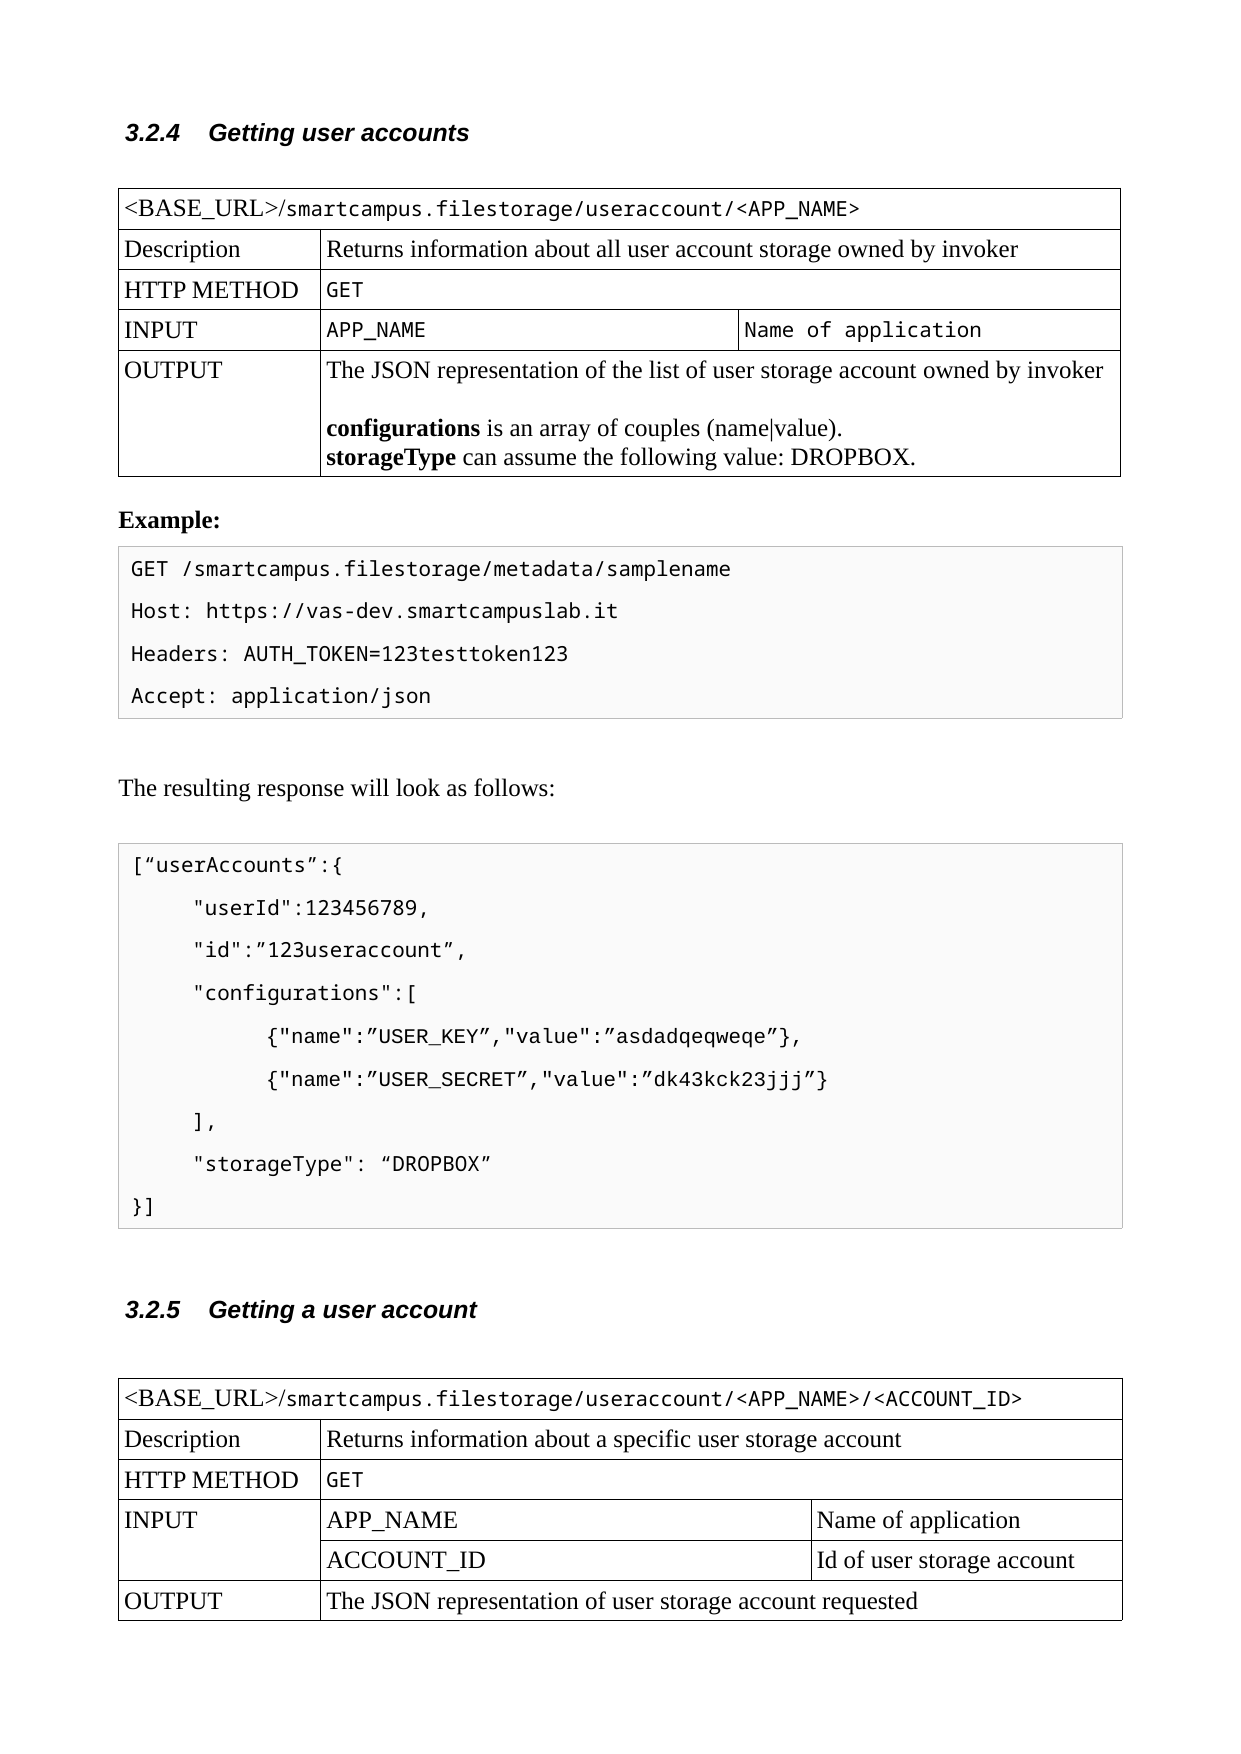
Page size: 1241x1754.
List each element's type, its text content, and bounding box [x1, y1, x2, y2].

text }] [119, 1184, 1122, 1228]
subtitle Getting a user account [118, 1295, 1122, 1324]
table_cell Description [119, 230, 320, 269]
table_header <BASE_URL>/smartcampus.filestorage/useraccount/<APP_NAME> [119, 189, 1120, 229]
table_cell Name of application [739, 310, 1120, 349]
table_cell ACCOUNT_ID [321, 1541, 811, 1580]
table_cell INPUT [119, 310, 320, 349]
text The resulting response will look as follows: [118, 773, 1122, 802]
text {"name":”USER_KEY”,"value":”asdadqeqweqe”}, [119, 1013, 1122, 1049]
table_cell HTTP METHOD [119, 1460, 320, 1499]
table_header <BASE_URL>/smartcampus.filestorage/useraccount/<APP_NAME>/<ACCOUNT_ID> [119, 1379, 1122, 1419]
subtitle Getting user accounts [118, 118, 1122, 147]
table_cell HTTP METHOD [119, 270, 320, 309]
table_cell Id of user storage account [812, 1541, 1122, 1580]
text {"name":”USER_SECRET”,"value":”dk43kck23jjj”} [119, 1056, 1122, 1092]
table_cell The JSON representation of user storage account requested [321, 1581, 1122, 1620]
text Accept: application/json [119, 674, 1122, 718]
table_cell APP_NAME [321, 1500, 811, 1539]
table_cell APP_NAME [321, 310, 738, 349]
table_cell Name of application [812, 1500, 1122, 1539]
text GET /smartcampus.filestorage/metadata/samplename [119, 547, 1122, 582]
text "configurations":[ [119, 971, 1122, 1007]
table_cell OUTPUT [119, 351, 320, 476]
text "userId":123456789, [119, 885, 1122, 921]
text [“userAccounts”:{ [119, 844, 1122, 879]
text Host: https://vas-dev.smartcampuslab.it [119, 589, 1122, 625]
table_cell Returns information about all user account storage owned by invoker [321, 230, 1120, 269]
table_cell Returns information about a specific user storage account [321, 1420, 1122, 1459]
text Example: [118, 505, 1122, 534]
table_cell INPUT [119, 1500, 320, 1580]
text Headers: AUTH_TOKEN=123testtoken123 [119, 631, 1122, 667]
text "storageType": “DROPBOX” [119, 1141, 1122, 1177]
table_cell The JSON representation of the list of user storage account owned by invoker configurations is an array of couples (name|value). storageType can assume the following value: DROPBOX. [321, 351, 1120, 476]
table_cell OUTPUT [119, 1581, 320, 1620]
text ], [119, 1099, 1122, 1135]
text "id":”123useraccount”, [119, 928, 1122, 964]
table_cell Description [119, 1420, 320, 1459]
table_cell GET [321, 1460, 1122, 1499]
table_cell GET [321, 270, 1120, 309]
